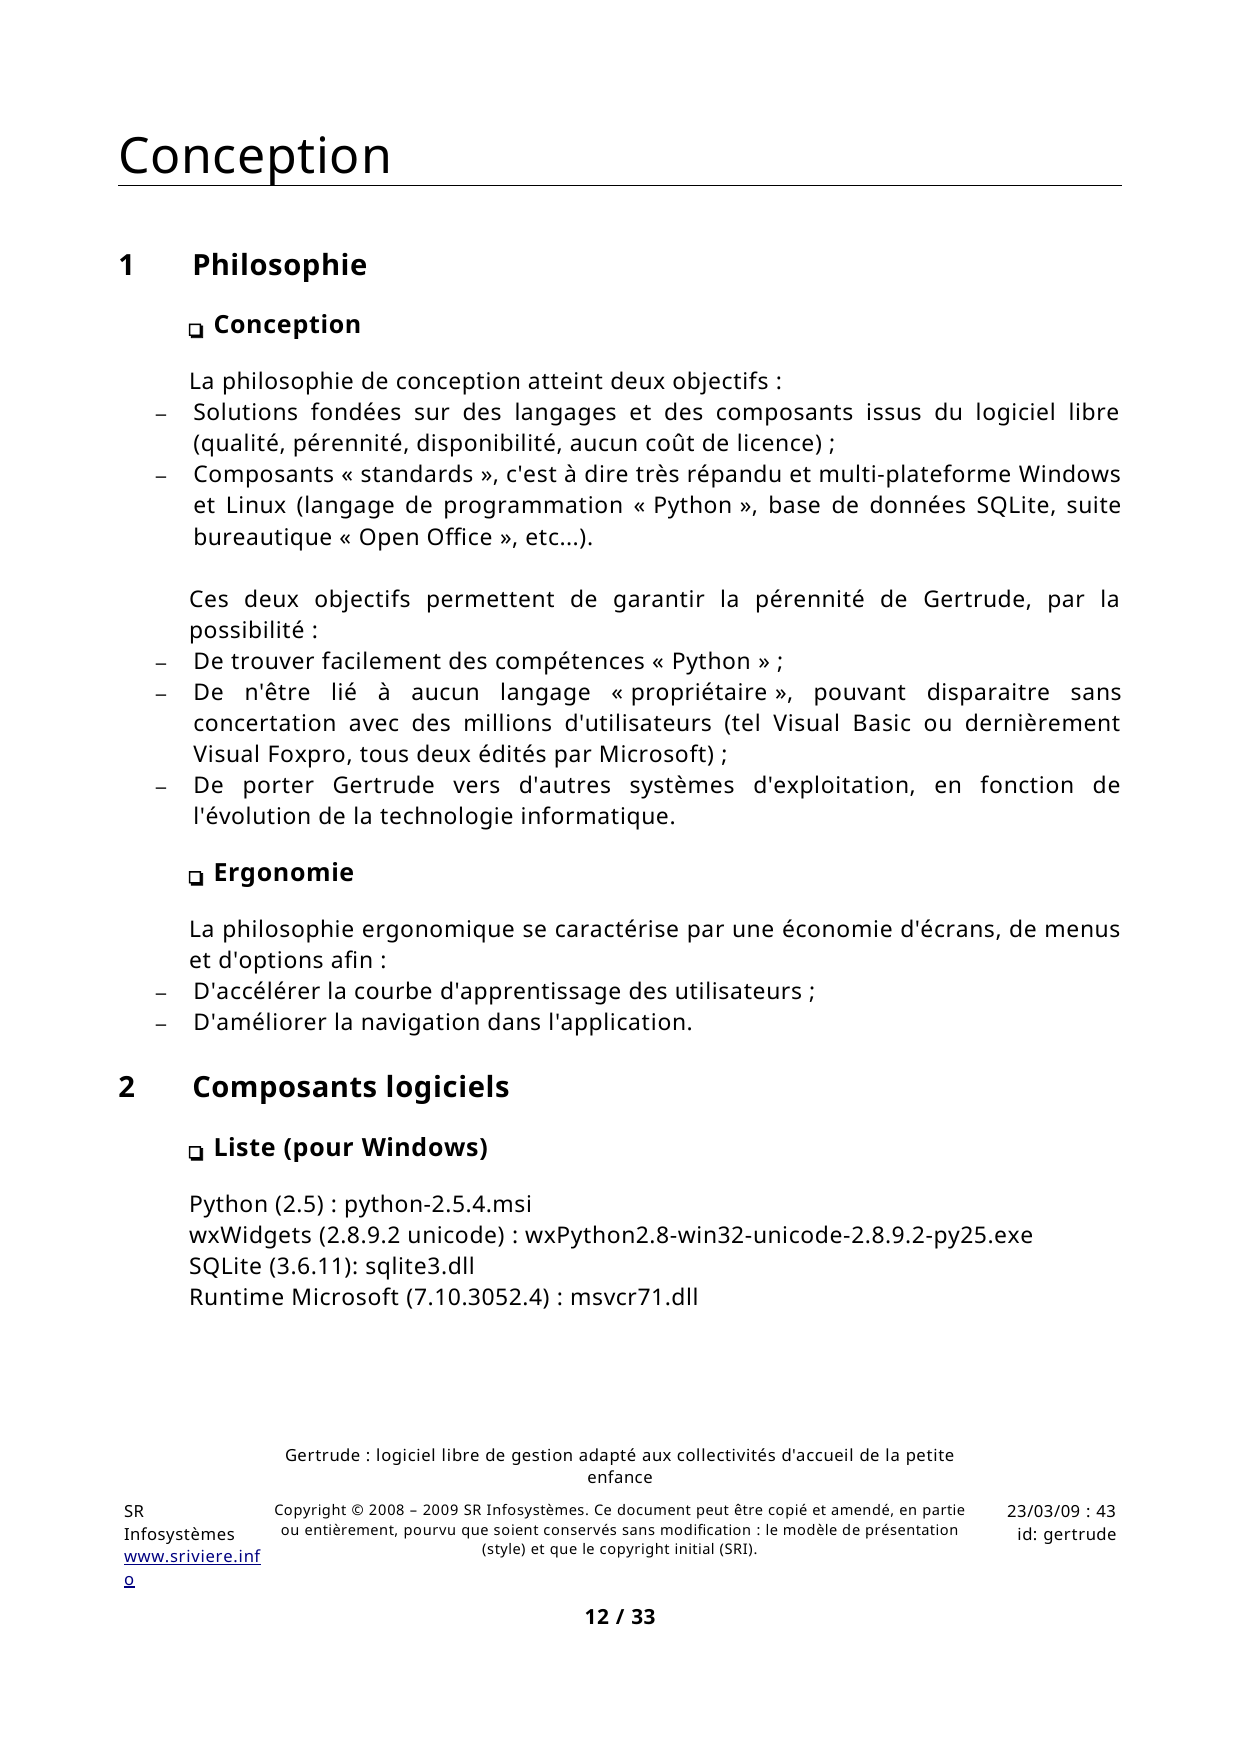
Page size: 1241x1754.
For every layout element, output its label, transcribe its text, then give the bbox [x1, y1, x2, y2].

subtitle Conception [189, 307, 1122, 353]
list D'améliorer la navigation dans l'application. [156, 1006, 1122, 1037]
text Runtime Microsoft (7.10.3052.4) : msvcr71.dll [189, 1281, 1122, 1312]
subtitle Ergonomie [189, 854, 1122, 901]
subtitle Liste (pour Windows) [189, 1129, 1122, 1176]
subtitle Philosophie [118, 244, 1122, 283]
list De trouver facilement des compétences « Python » ; [156, 644, 1122, 676]
text La philosophie ergonomique se caractérise par une économie d'écrans, de menus et d'options afin : [189, 913, 1122, 975]
list De n'être lié à aucun langage « propriétaire », pouvant disparaitre sans concertation avec des millions d'utilisateurs (tel Visual Basic ou dernièrement Visual Foxpro, tous deux édités par Microsoft) ; [156, 676, 1122, 769]
text Ces deux objectifs permettent de garantir la pérennité de Gertrude, par la possibilité : [189, 582, 1122, 644]
text SQLite (3.6.11): sqlite3.dll [189, 1250, 1122, 1281]
subtitle Composants logiciels [118, 1066, 1122, 1106]
text wxWidgets (2.8.9.2 unicode) : wxPython2.8-win32-unicode-2.8.9.2-py25.exe [189, 1219, 1122, 1250]
text La philosophie de conception atteint deux objectifs : [189, 365, 1122, 396]
text Python (2.5) : python-2.5.4.msi [189, 1188, 1122, 1219]
list Solutions fondées sur des langages et des composants issus du logiciel libre (qualité, pérennité, disponibilité, aucun coût de licence) ; [156, 396, 1122, 458]
list D'accélérer la courbe d'apprentissage des utilisateurs ; [156, 975, 1122, 1006]
list De porter Gertrude vers d'autres systèmes d'exploitation, en fonction de l'évolution de la technologie informatique. [156, 769, 1122, 831]
subtitle Conception [118, 118, 1122, 185]
list Composants « standards », c'est à dire très répandu et multi-plateforme Windows et Linux (langage de programmation « Python », base de données SQLite, suite bureautique « Open Office », etc...). [156, 458, 1122, 551]
